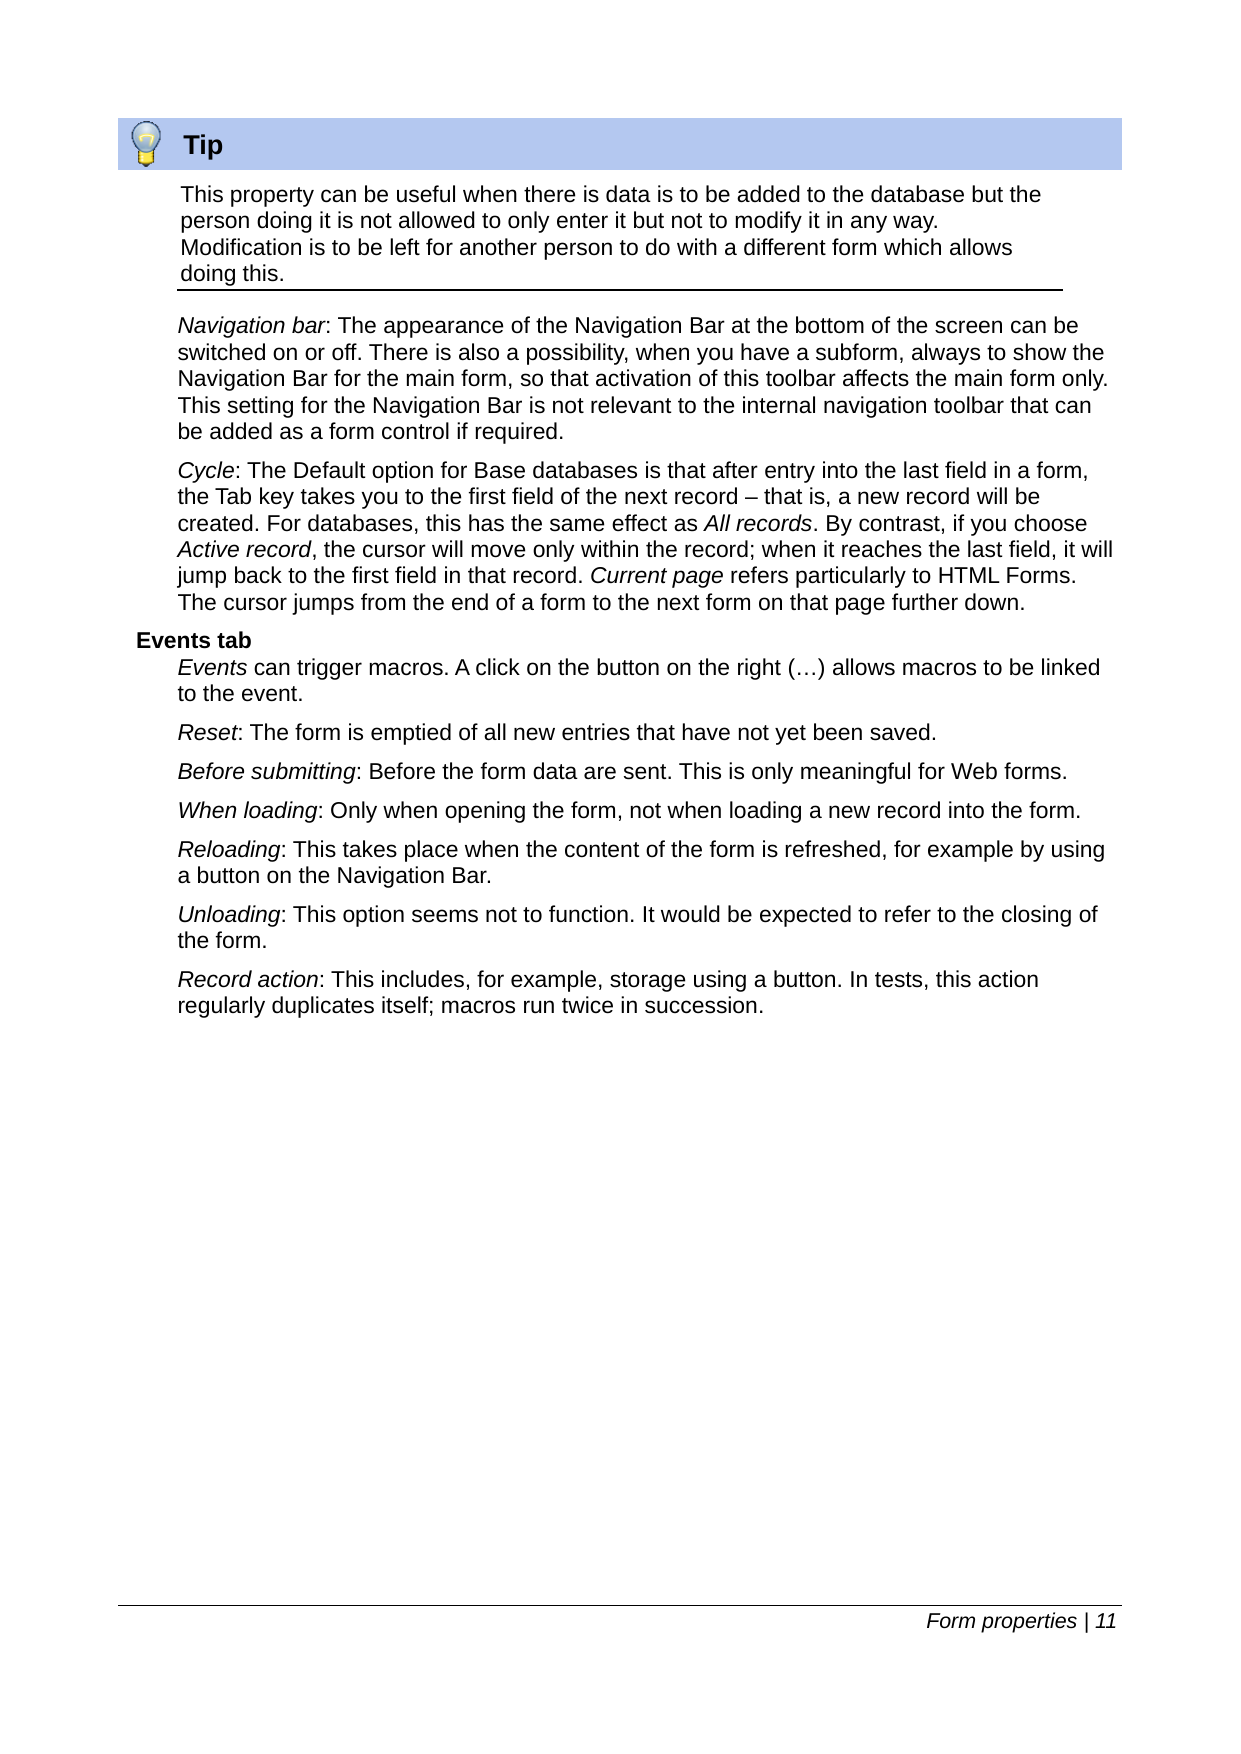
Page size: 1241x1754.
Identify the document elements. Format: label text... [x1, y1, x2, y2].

picture [119, 119, 170, 170]
text Reloading: This takes place when the content of the form is refreshed, for example by using a button on the Navigation Bar. [177, 836, 1122, 888]
text Events can trigger macros. A click on the button on the right (…) allows macros to be linked to the event. [177, 654, 1122, 706]
text Navigation bar: The appearance of the Navigation Bar at the bottom of the screen can be switched on or off. There is also a possibility, when you have a subform, always to show the Navigation Bar for the main form, so that activation of this toolbar affects the main form only. This setting for the Navigation Bar is not relevant to the internal navigation toolbar that can be added as a form control if required. [177, 312, 1122, 444]
subtitle Tip [118, 118, 1122, 170]
text Before submitting: Before the form data are sent. This is only meaningful for Web forms. [177, 758, 1122, 784]
text Reset: The form is emptied of all new entries that have not yet been saved. [177, 719, 1122, 745]
text Events tab [136, 627, 1122, 654]
text Record action: This includes, for example, storage using a button. In tests, this action regularly duplicates itself; macros run twice in succession. [177, 966, 1122, 1019]
text Unloading: This option seems not to function. It would be expected to refer to the closing of the form. [177, 901, 1122, 953]
text Cycle: The Default option for Base databases is that after entry into the last field in a form, the Tab key takes you to the first field of the next record – that is, a new record will be created. For databases, this has the same effect as All records. By contrast, if you choose Active record, the cursor will move only within the record; when it reaches the last field, it will jump back to the first field in that record. Current page refers particularly to HTML Forms. The cursor jumps from the end of a form to the next form on that page further down. [177, 457, 1122, 615]
text When loading: Only when opening the form, not when loading a new record into the form. [177, 797, 1122, 823]
text This property can be useful when there is data is to be added to the database but the person doing it is not allowed to only enter it but not to modify it in any way. Modification is to be left for another person to do with a different form which allows doing this. [177, 178, 1063, 289]
